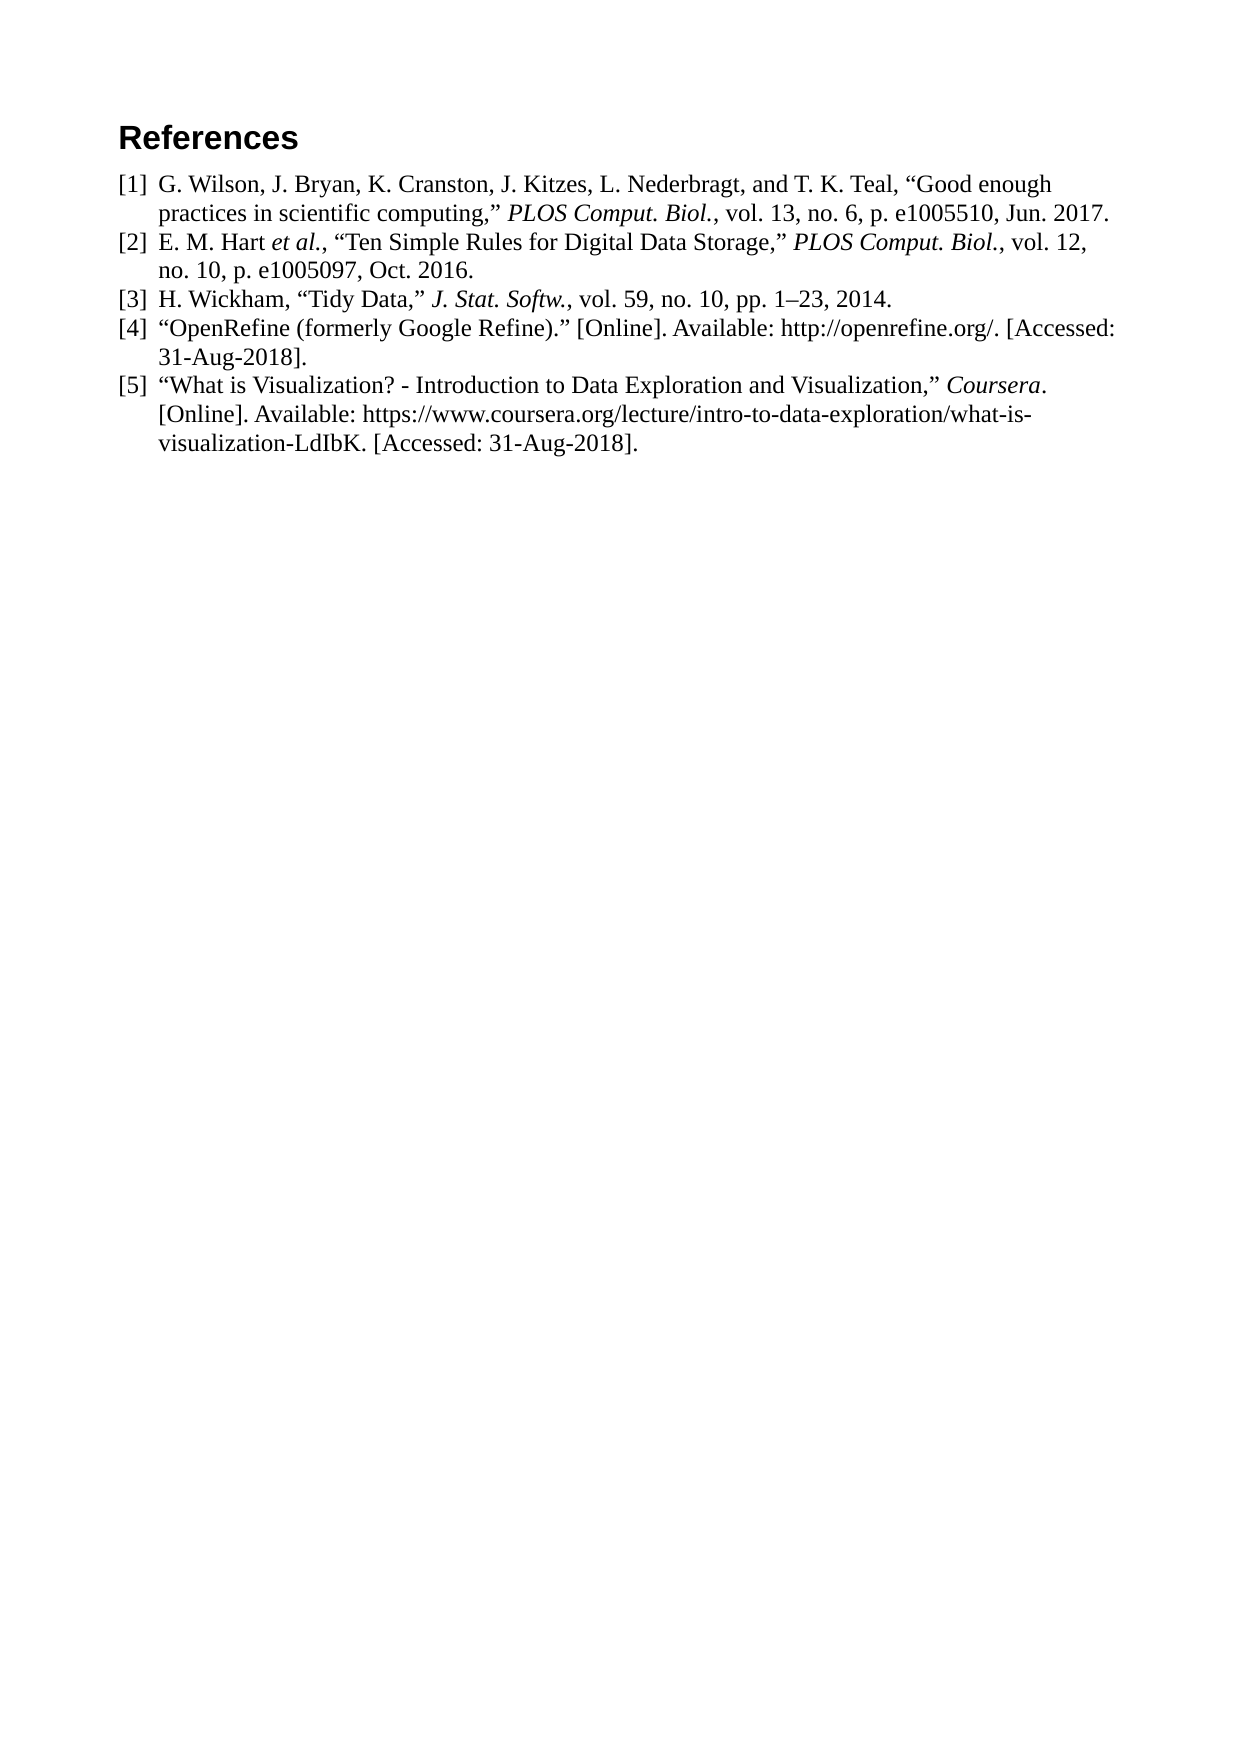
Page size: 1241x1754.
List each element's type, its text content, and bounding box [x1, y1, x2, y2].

subtitle References [118, 118, 1122, 157]
text [5] “What is Visualization? - Introduction to Data Exploration and Visualization,” Coursera. [Online]. Available: https://www.coursera.org/lecture/intro-to-data-exploration/what-is-visualization-LdIbK. [Accessed: 31-Aug-2018]. [118, 371, 1122, 457]
text [4] “OpenRefine (formerly Google Refine).” [Online]. Available: http://openrefine.org/. [Accessed: 31-Aug-2018]. [118, 313, 1122, 371]
text [3] H. Wickham, “Tidy Data,” J. Stat. Softw., vol. 59, no. 10, pp. 1–23, 2014. [118, 284, 1122, 313]
text [1] G. Wilson, J. Bryan, K. Cranston, J. Kitzes, L. Nederbragt, and T. K. Teal, “Good enough practices in scientific computing,” PLOS Comput. Biol., vol. 13, no. 6, p. e1005510, Jun. 2017. [118, 169, 1122, 227]
text [2] E. M. Hart et al., “Ten Simple Rules for Digital Data Storage,” PLOS Comput. Biol., vol. 12, no. 10, p. e1005097, Oct. 2016. [118, 227, 1122, 284]
